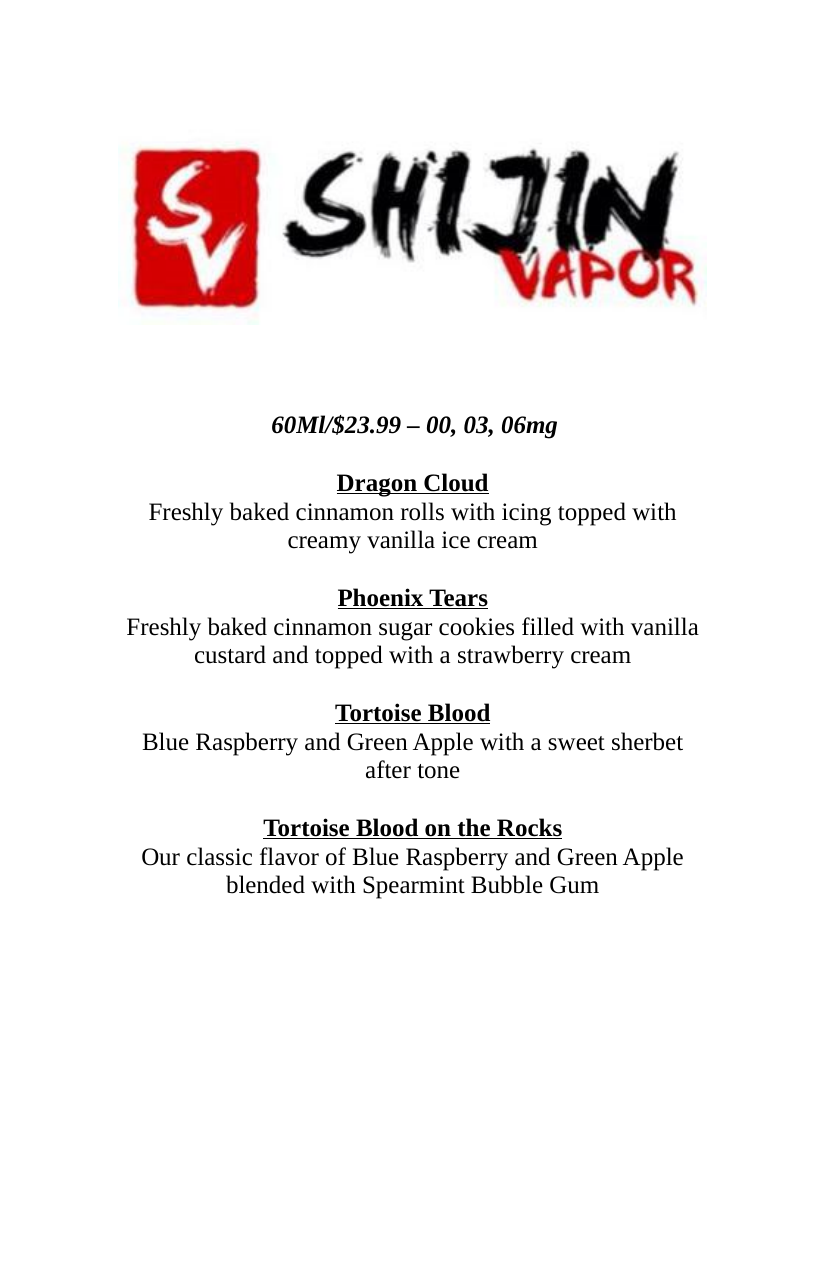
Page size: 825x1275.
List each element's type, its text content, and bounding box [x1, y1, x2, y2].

text Our classic flavor of Blue Raspberry and Green Apple blended with Spearmint Bubble Gum [118, 842, 707, 899]
text Blue Raspberry and Green Apple with a sweet sherbet after tone [118, 727, 707, 784]
text Freshly baked cinnamon sugar cookies filled with vanilla custard and topped with a strawberry cream [118, 612, 707, 669]
picture [118, 118, 707, 325]
text Tortoise Blood [118, 698, 707, 727]
text Dragon Cloud [118, 468, 707, 497]
text Tortoise Blood on the Rocks [118, 813, 707, 842]
text 60Ml/$23.99 – 00, 03, 06mg [118, 410, 707, 439]
text Freshly baked cinnamon rolls with icing topped with creamy vanilla ice cream [118, 497, 707, 554]
text Phoenix Tears [118, 583, 707, 612]
